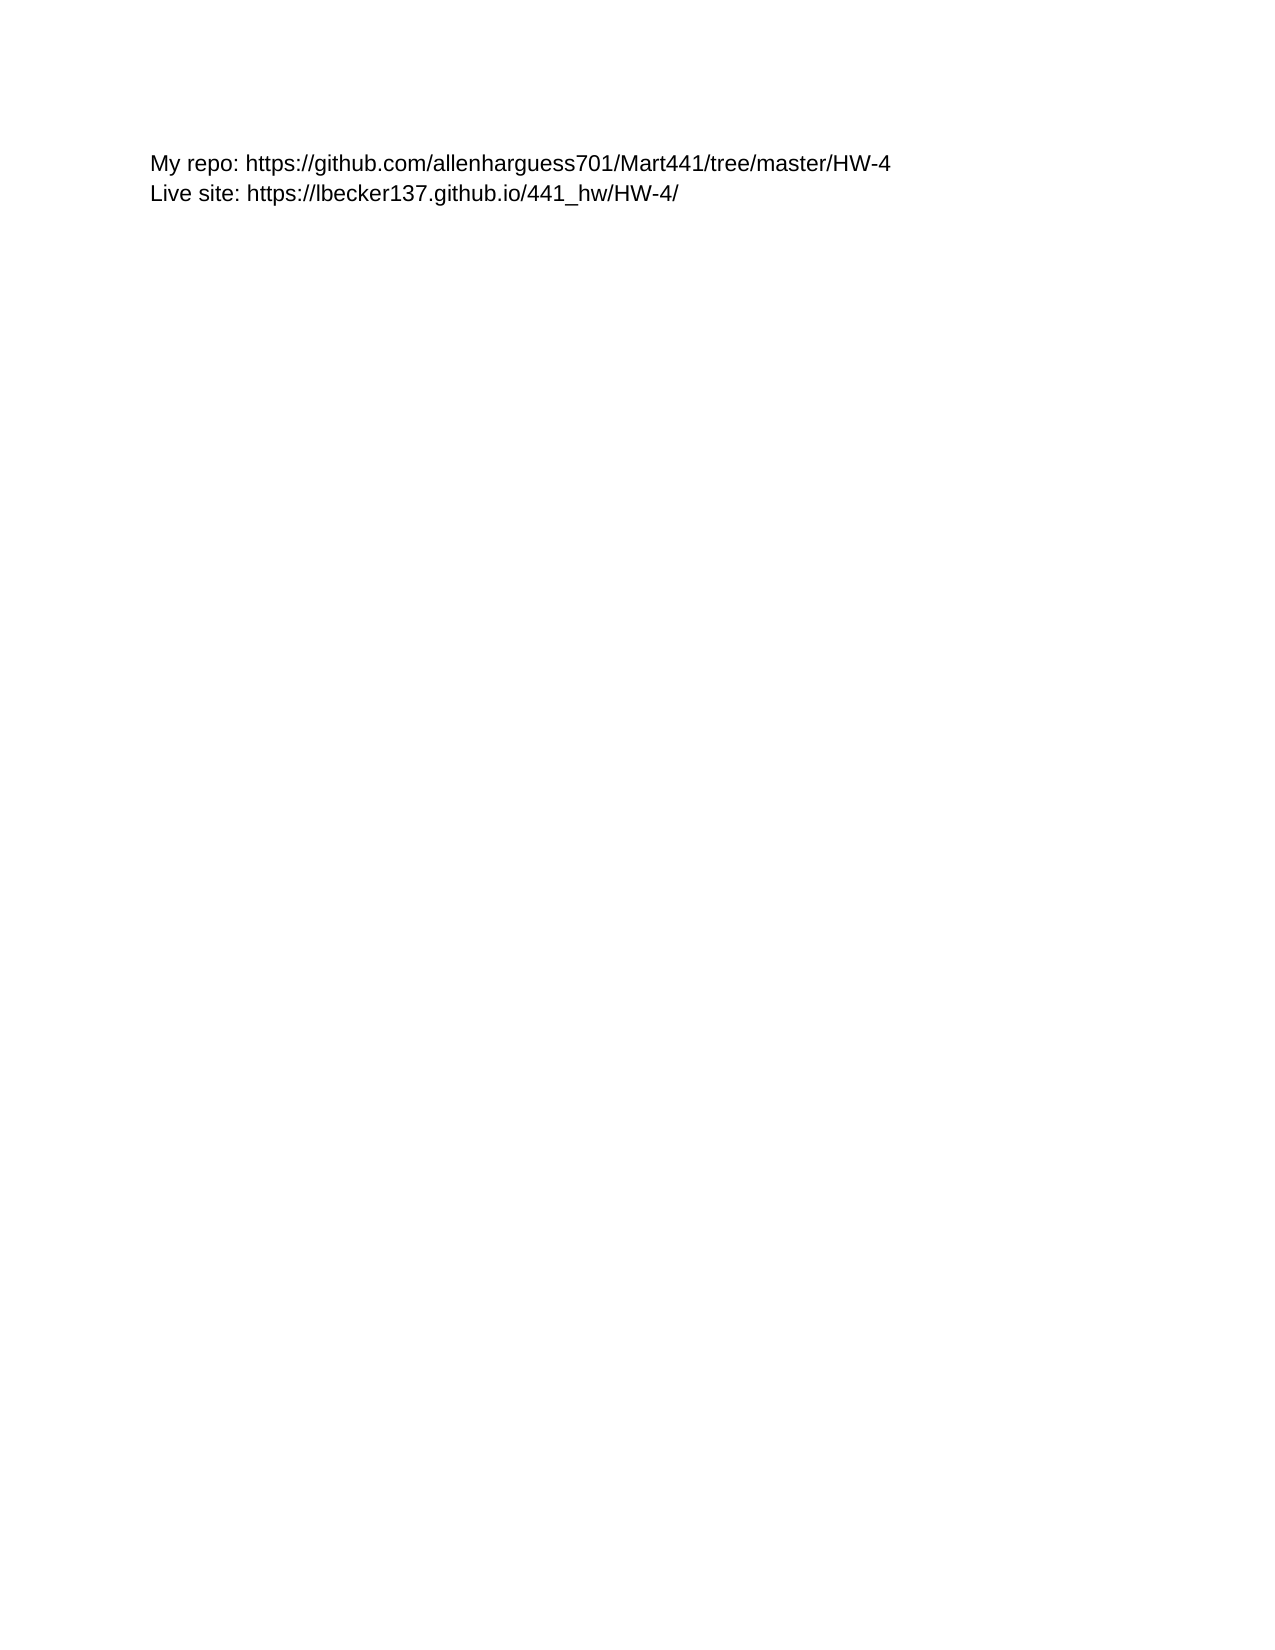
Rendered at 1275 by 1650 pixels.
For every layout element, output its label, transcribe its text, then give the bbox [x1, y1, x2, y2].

text Live site: https://lbecker137.github.io/441_hw/HW-4/ [150, 180, 1125, 207]
text My repo: https://github.com/allenharguess701/Mart441/tree/master/HW-4 [150, 150, 1125, 176]
